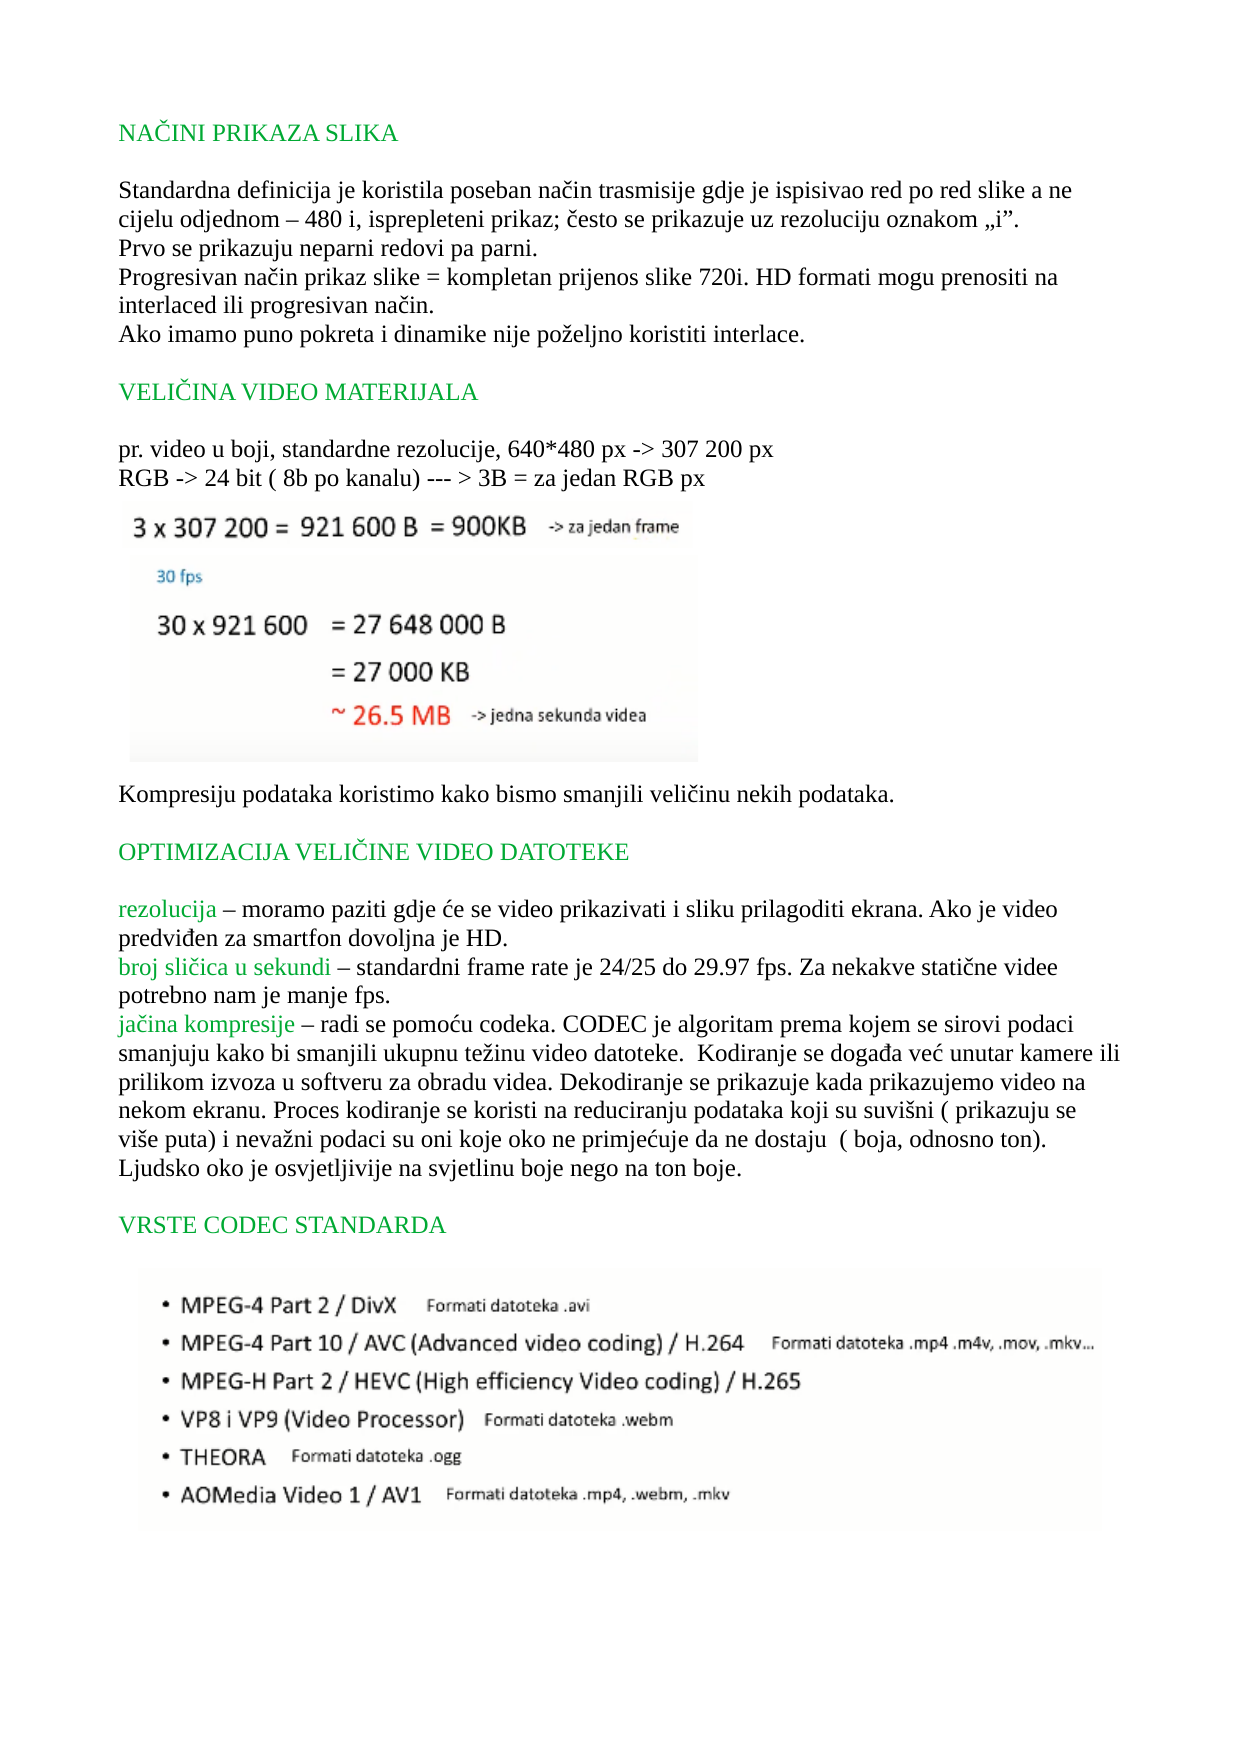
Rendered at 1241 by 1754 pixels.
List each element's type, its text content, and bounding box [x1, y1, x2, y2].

text Prvo se prikazuju neparni redovi pa parni. [118, 233, 1122, 262]
text RGB -> 24 bit ( 8b po kanalu) --- > 3B = za jedan RGB px [118, 463, 1122, 492]
picture [129, 555, 699, 762]
text VELIČINA VIDEO MATERIJALA [118, 377, 1122, 406]
text OPTIMIZACIJA VELIČINE VIDEO DATOTEKE [118, 837, 1122, 866]
text NAČINI PRIKAZA SLIKA [118, 118, 1122, 147]
text Progresivan način prikaz slike = kompletan prijenos slike 720i. HD formati mogu prenositi na interlaced ili progresivan način. [118, 262, 1122, 319]
text Ljudsko oko je osvjetljivije na svjetlinu boje nego na ton boje. [118, 1153, 1122, 1182]
text pr. video u boji, standardne rezolucije, 640*480 px -> 307 200 px [118, 434, 1122, 463]
text Ako imamo puno pokreta i dinamike nije poželjno koristiti interlace. [118, 319, 1122, 348]
text broj sličica u sekundi – standardni frame rate je 24/25 do 29.97 fps. Za nekakve statične videe potrebno nam je manje fps. [118, 952, 1122, 1009]
text rezolucija – moramo paziti gdje će se video prikazivati i sliku prilagoditi ekrana. Ako je video predviđen za smartfon dovoljna je HD. [118, 894, 1122, 952]
picture [122, 501, 693, 548]
picture [138, 1268, 1103, 1531]
text jačina kompresije – radi se pomoću codeka. CODEC je algoritam prema kojem se sirovi podaci smanjuju kako bi smanjili ukupnu težinu video datoteke. Kodiranje se događa već unutar kamere ili prilikom izvoza u softveru za obradu videa. Dekodiranje se prikazuje kada prikazujemo video na nekom ekranu. Proces kodiranje se koristi na reduciranju podataka koji su suvišni ( prikazuju se više puta) i nevažni podaci su oni koje oko ne primjećuje da ne dostaju ( boja, odnosno ton). [118, 1009, 1122, 1153]
text Kompresiju podataka koristimo kako bismo smanjili veličinu nekih podataka. [118, 779, 1122, 808]
text Standardna definicija je koristila poseban način trasmisije gdje je ispisivao red po red slike a ne cijelu odjednom – 480 i, isprepleteni prikaz; često se prikazuje uz rezoluciju oznakom „i”. [118, 176, 1122, 233]
text VRSTE CODEC STANDARDA [118, 1211, 1122, 1239]
